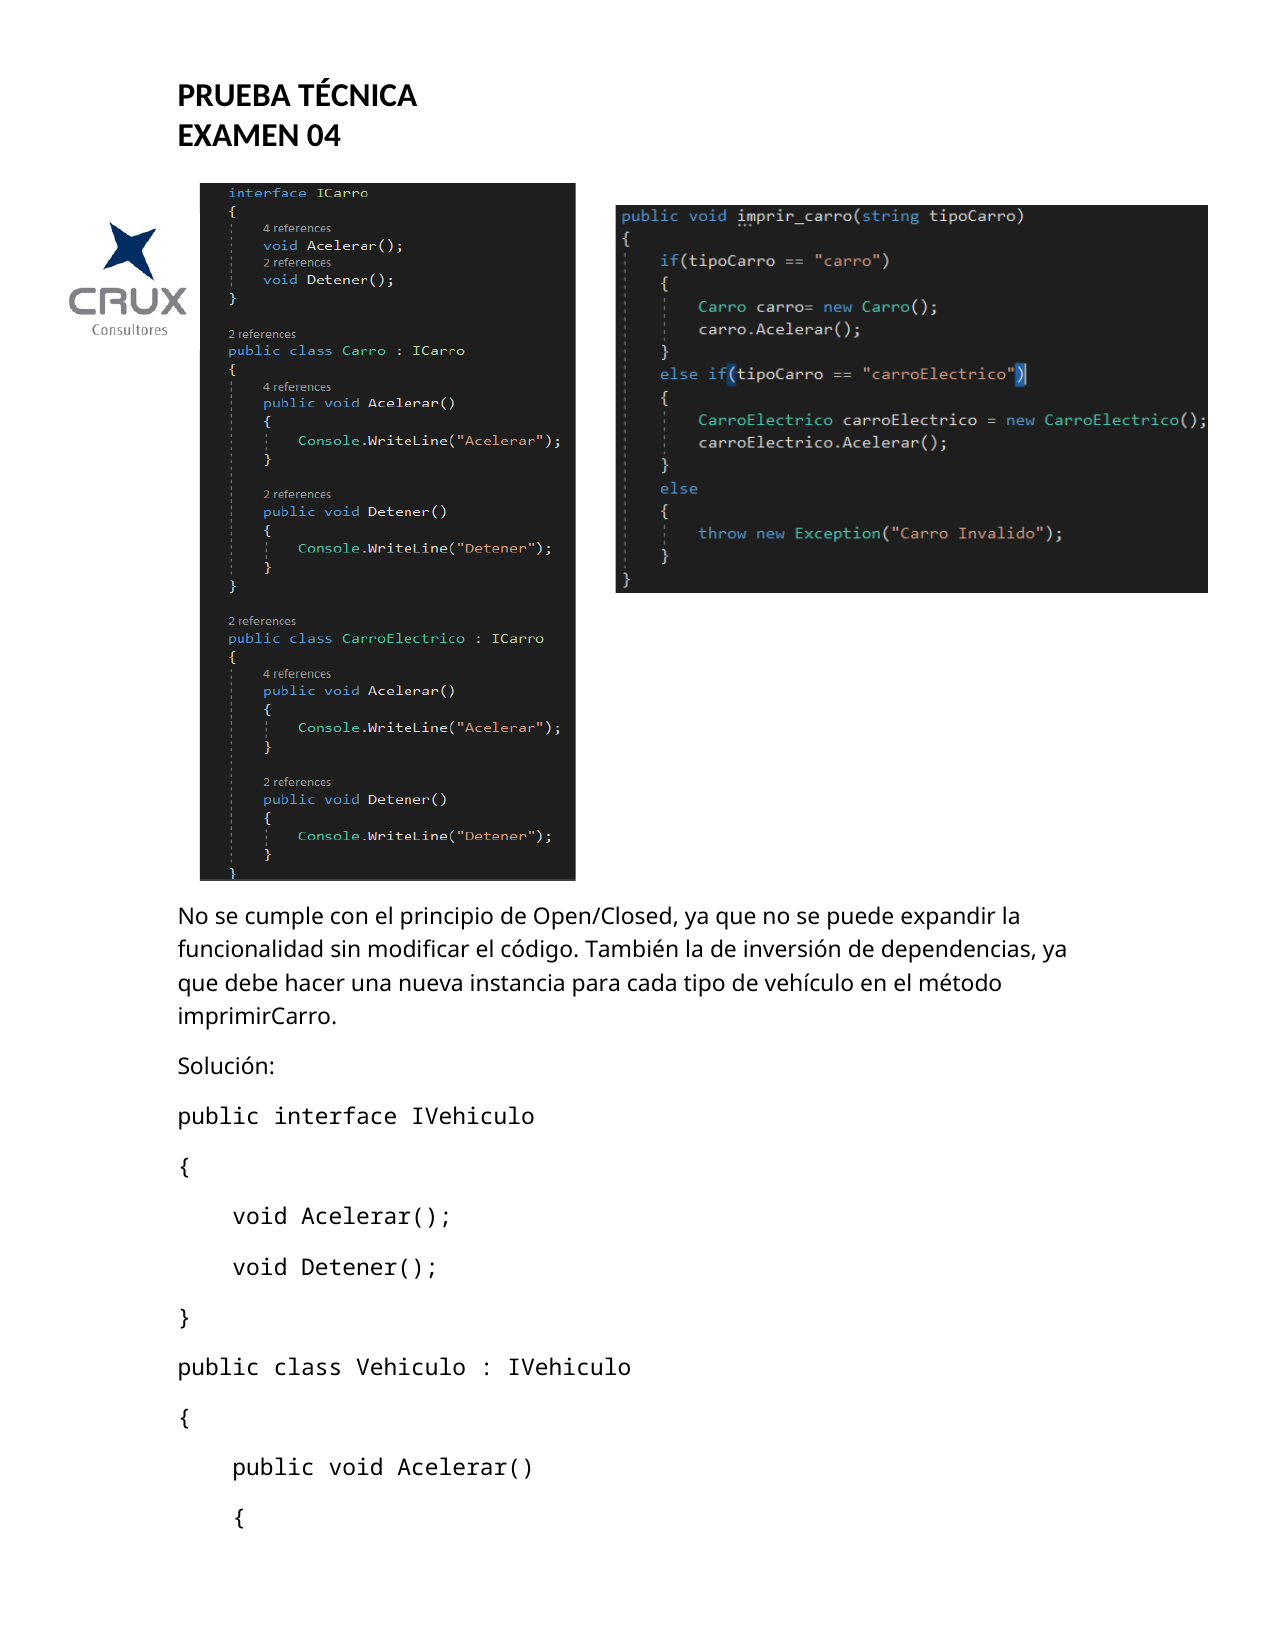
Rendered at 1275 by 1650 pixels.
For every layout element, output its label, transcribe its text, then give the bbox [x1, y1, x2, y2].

text { [177, 1401, 1098, 1432]
text void Acelerar(); [177, 1200, 1098, 1232]
text Solución: [177, 1050, 1098, 1081]
text No se cumple con el principio de Open/Closed, ya que no se puede expandir la funcionalidad sin modificar el código. También la de inversión de dependencias, ya que debe hacer una nueva instancia para cada tipo de vehículo en el método imprimirCarro. [177, 899, 1098, 1031]
text public interface IVehiculo [177, 1100, 1098, 1131]
text void Detener(); [177, 1250, 1098, 1282]
text { [177, 1150, 1098, 1181]
text { [177, 1501, 1098, 1532]
text public class Vehiculo : IVehiculo [177, 1351, 1098, 1382]
text } [177, 1301, 1098, 1332]
text public void Acelerar() [177, 1451, 1098, 1482]
